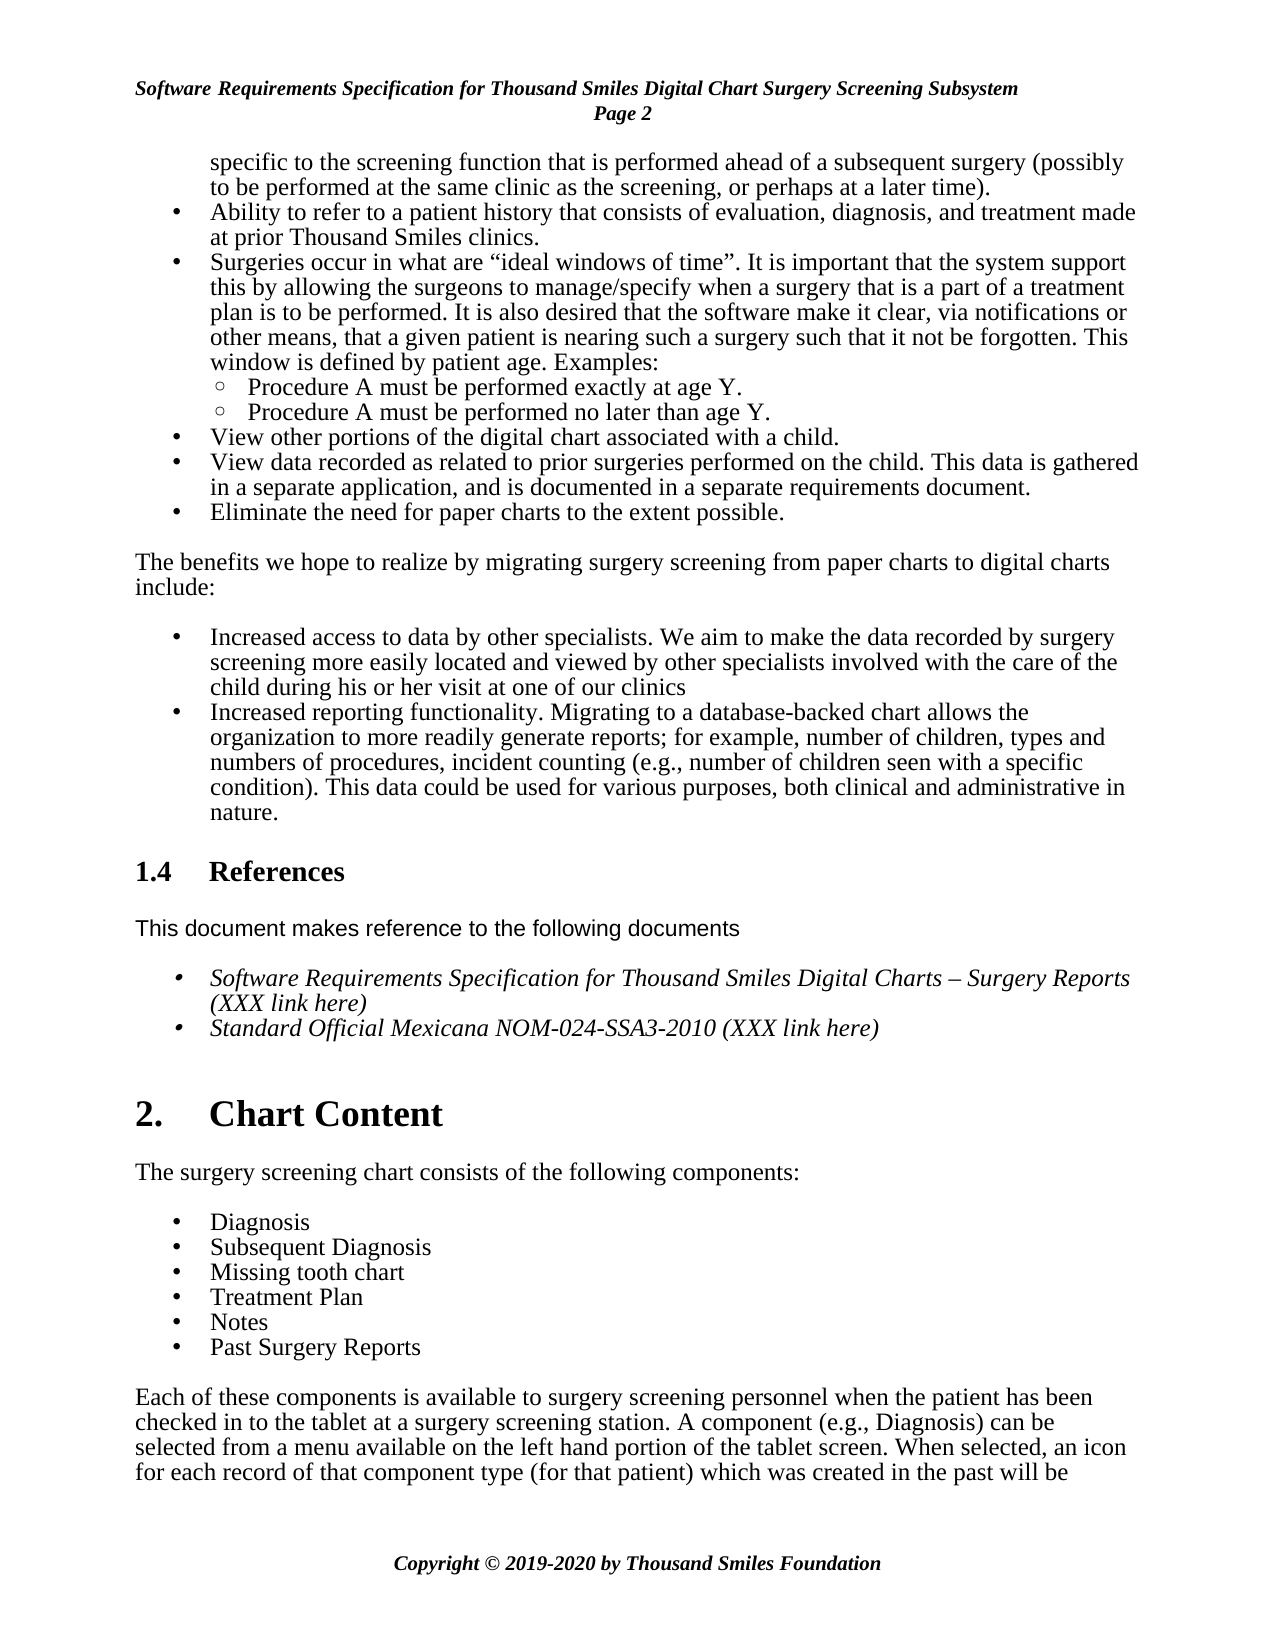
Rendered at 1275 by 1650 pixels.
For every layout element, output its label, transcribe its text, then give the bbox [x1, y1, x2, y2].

list Past Surgery Reports [172, 1335, 1140, 1360]
text This document makes reference to the following documents [135, 917, 1140, 942]
text Each of these components is available to surgery screening personnel when the patient has been checked in to the tablet at a surgery screening station. A component (e.g., Diagnosis) can be selected from a menu available on the left hand portion of the tablet screen. When selected, an icon for each record of that component type (for that patient) which was created in the past will be [135, 1385, 1140, 1485]
subtitle Chart Content [135, 1092, 1140, 1135]
text The surgery screening chart consists of the following components: [135, 1160, 1140, 1185]
list Software Requirements Specification for Thousand Smiles Digital Charts – Surgery Reports (XXX link here) [172, 967, 1140, 1017]
list View other portions of the digital chart associated with a child. [172, 425, 1140, 450]
list Treatment Plan [172, 1285, 1140, 1310]
list specific to the screening function that is performed ahead of a subsequent surgery (possibly to be performed at the same clinic as the screening, or perhaps at a later time). [172, 150, 1140, 200]
list Missing tooth chart [172, 1260, 1140, 1285]
list Eliminate the need for paper charts to the extent possible. [172, 500, 1140, 525]
list View data recorded as related to prior surgeries performed on the child. This data is gathered in a separate application, and is documented in a separate requirements document. [172, 450, 1140, 500]
list Surgeries occur in what are “ideal windows of time”. It is important that the system support this by allowing the surgeons to manage/specify when a surgery that is a part of a treatment plan is to be performed. It is also desired that the software make it clear, via notifications or other means, that a given patient is nearing such a surgery such that it not be forgotten. This window is defined by patient age. Examples: [172, 250, 1140, 375]
list Diagnosis [172, 1210, 1140, 1235]
list Increased reporting functionality. Migrating to a database-backed chart allows the organization to more readily generate reports; for example, number of children, types and numbers of procedures, incident counting (e.g., number of children seen with a specific condition). This data could be used for various purposes, both clinical and administrative in nature. [172, 700, 1140, 825]
list Standard Official Mexicana NOM-024-SSA3-2010 (XXX link here) [172, 1017, 1140, 1042]
list Ability to refer to a patient history that consists of evaluation, diagnosis, and treatment made at prior Thousand Smiles clinics. [172, 200, 1140, 250]
text The benefits we hope to realize by migrating surgery screening from paper charts to digital charts include: [135, 550, 1140, 600]
list Notes [172, 1310, 1140, 1335]
list Subsequent Diagnosis [172, 1235, 1140, 1260]
list Increased access to data by other specialists. We aim to make the data recorded by surgery screening more easily located and viewed by other specialists involved with the care of the child during his or her visit at one of our clinics [172, 625, 1140, 700]
list Procedure A must be performed exactly at age Y. [210, 375, 1140, 400]
subtitle References [135, 854, 1140, 888]
list Procedure A must be performed no later than age Y. [210, 400, 1140, 425]
